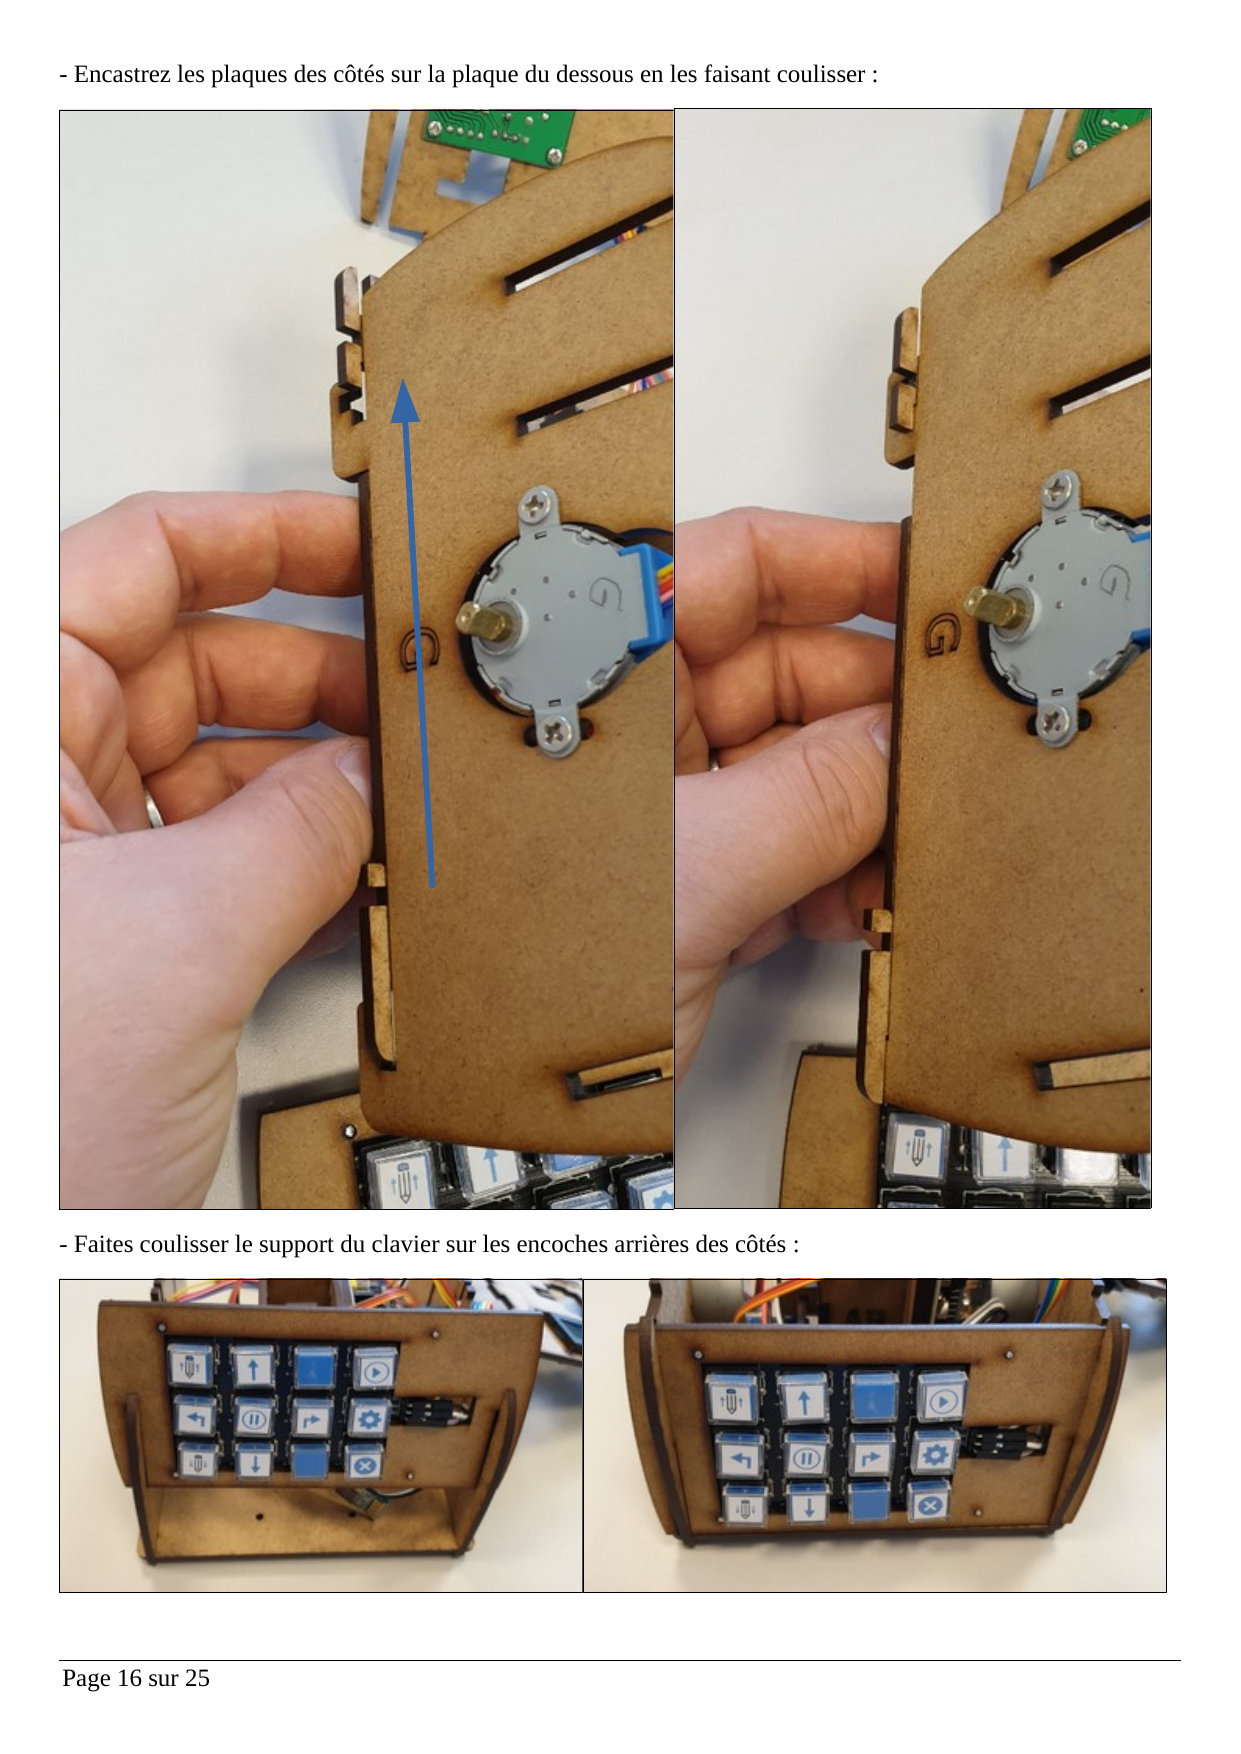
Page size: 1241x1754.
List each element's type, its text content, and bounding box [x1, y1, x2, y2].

picture [675, 109, 1151, 1208]
text - Faites coulisser le support du clavier sur les encoches arrières des côtés : [59, 1229, 1181, 1258]
picture [584, 1280, 1166, 1592]
picture [59, 109, 674, 1209]
text - Encastrez les plaques des côtés sur la plaque du dessous en les faisant coulisser : [59, 59, 1181, 88]
picture [60, 1280, 583, 1593]
